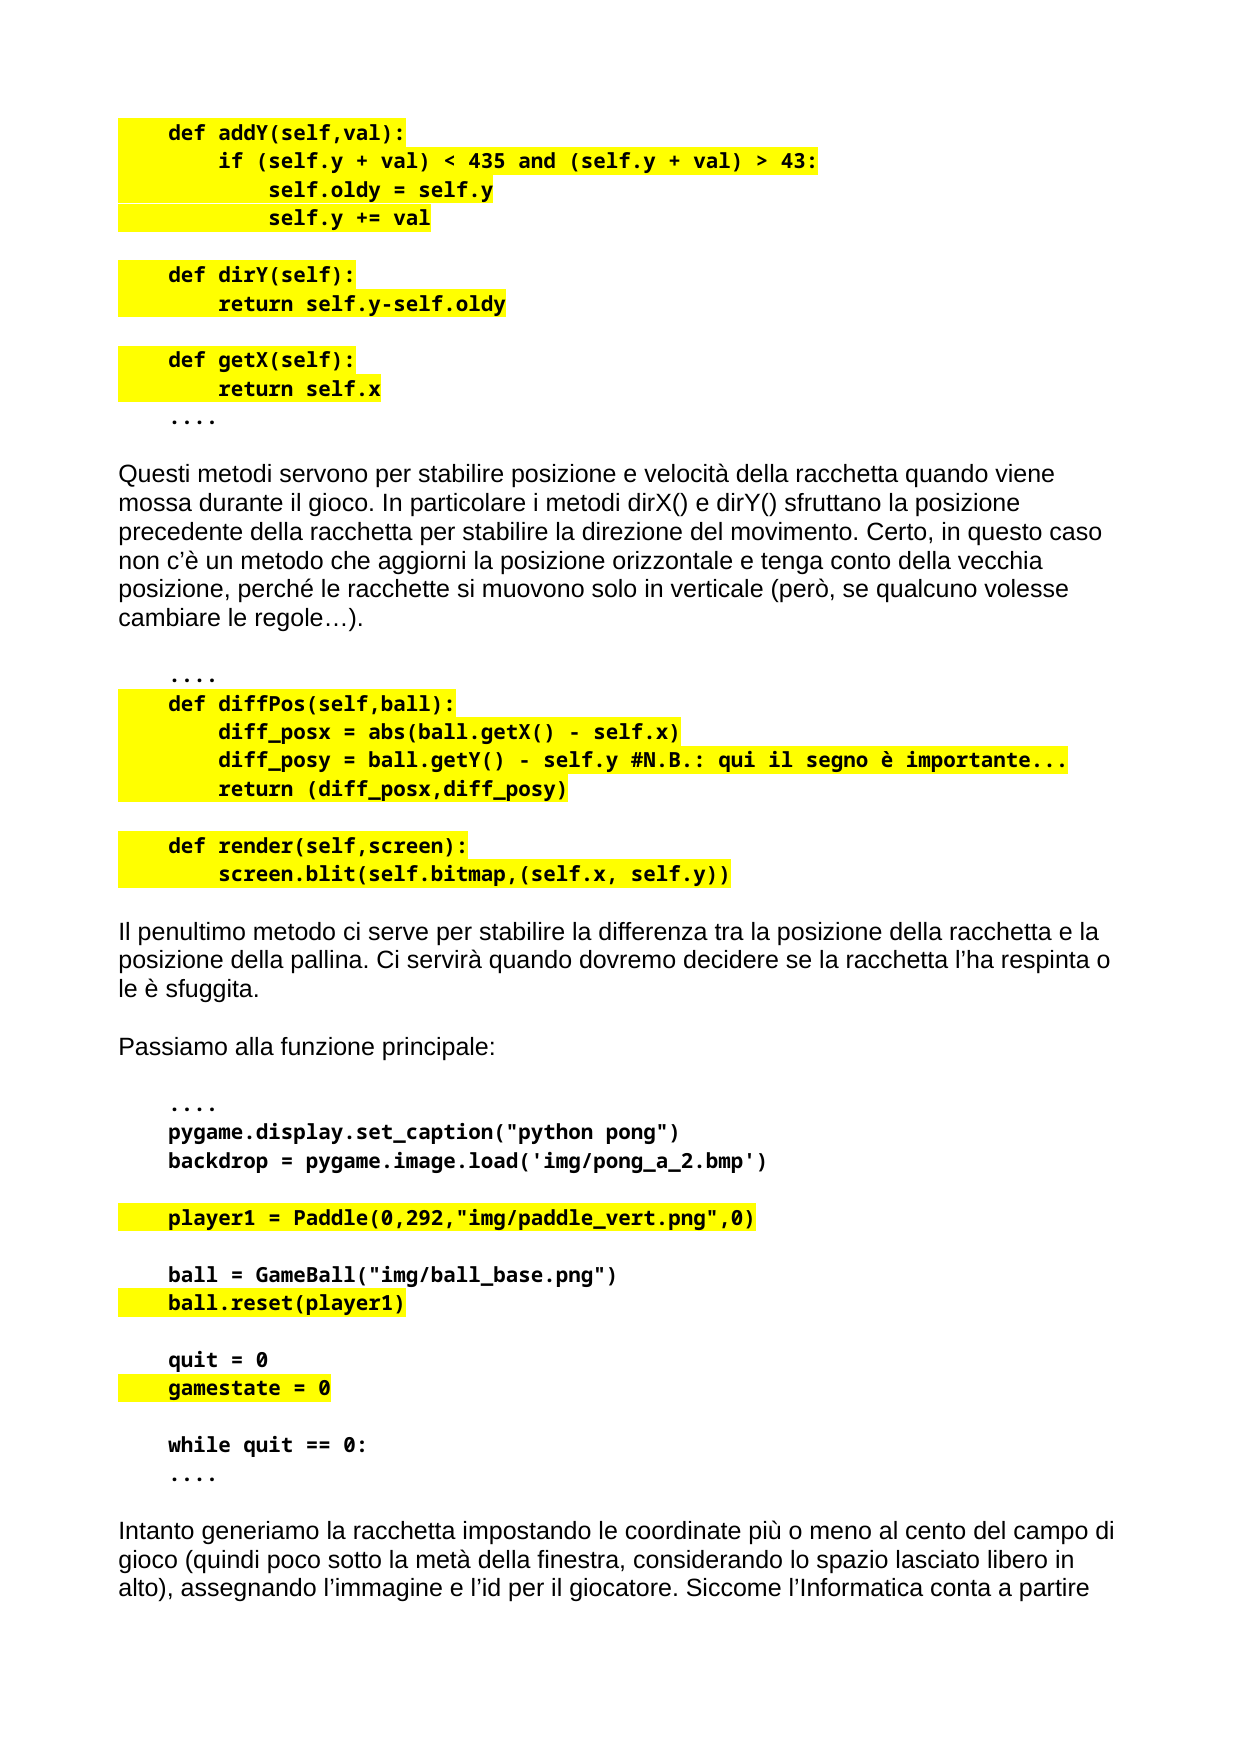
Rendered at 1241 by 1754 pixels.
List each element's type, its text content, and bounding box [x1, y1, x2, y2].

text while quit == 0: [118, 1430, 1122, 1459]
text backdrop = pygame.image.load('img/pong_a_2.bmp') [118, 1146, 1122, 1174]
text def addY(self,val): [118, 118, 1122, 147]
text Questi metodi servono per stabilire posizione e velocità della racchetta quando viene mossa durante il gioco. In particolare i metodi dirX() e dirY() sfruttano la posizione precedente della racchetta per stabilire la direzione del movimento. Certo, in questo caso non c’è un metodo che aggiorni la posizione orizzontale e tenga conto della vecchia posizione, perché le racchette si muovono solo in verticale (però, se qualcuno volesse cambiare le regole…). [118, 459, 1122, 632]
text .... [118, 1459, 1122, 1487]
text def getX(self): [118, 346, 1122, 374]
text def diffPos(self,ball): [118, 689, 1122, 717]
text pygame.display.set_caption("python pong") [118, 1117, 1122, 1146]
text .... [118, 660, 1122, 689]
text .... [118, 1089, 1122, 1117]
text return self.x [118, 374, 1122, 402]
text ball.reset(player1) [118, 1288, 1122, 1317]
text self.y += val [118, 203, 1122, 232]
text diff_posx = abs(ball.getX() - self.x) [118, 717, 1122, 746]
text self.oldy = self.y [118, 175, 1122, 203]
text .... [118, 402, 1122, 431]
text Passiamo alla funzione principale: [118, 1032, 1122, 1060]
text Intanto generiamo la racchetta impostando le coordinate più o meno al cento del campo di gioco (quindi poco sotto la metà della finestra, considerando lo spazio lasciato libero in alto), assegnando l’immagine e l’id per il giocatore. Siccome l’Informatica conta a partire [118, 1516, 1122, 1602]
text def render(self,screen): [118, 831, 1122, 859]
text def dirY(self): [118, 260, 1122, 289]
text gamestate = 0 [118, 1373, 1122, 1402]
text screen.blit(self.bitmap,(self.x, self.y)) [118, 859, 1122, 888]
text quit = 0 [118, 1345, 1122, 1373]
text player1 = Paddle(0,292,"img/paddle_vert.png",0) [118, 1203, 1122, 1231]
text return self.y-self.oldy [118, 289, 1122, 317]
text diff_posy = ball.getY() - self.y #N.B.: qui il segno è importante... [118, 746, 1122, 774]
text if (self.y + val) < 435 and (self.y + val) > 43: [118, 147, 1122, 175]
text Il penultimo metodo ci serve per stabilire la differenza tra la posizione della racchetta e la posizione della pallina. Ci servirà quando dovremo decidere se la racchetta l’ha respinta o le è sfuggita. [118, 917, 1122, 1003]
text ball = GameBall("img/ball_base.png") [118, 1260, 1122, 1288]
text return (diff_posx,diff_posy) [118, 774, 1122, 802]
